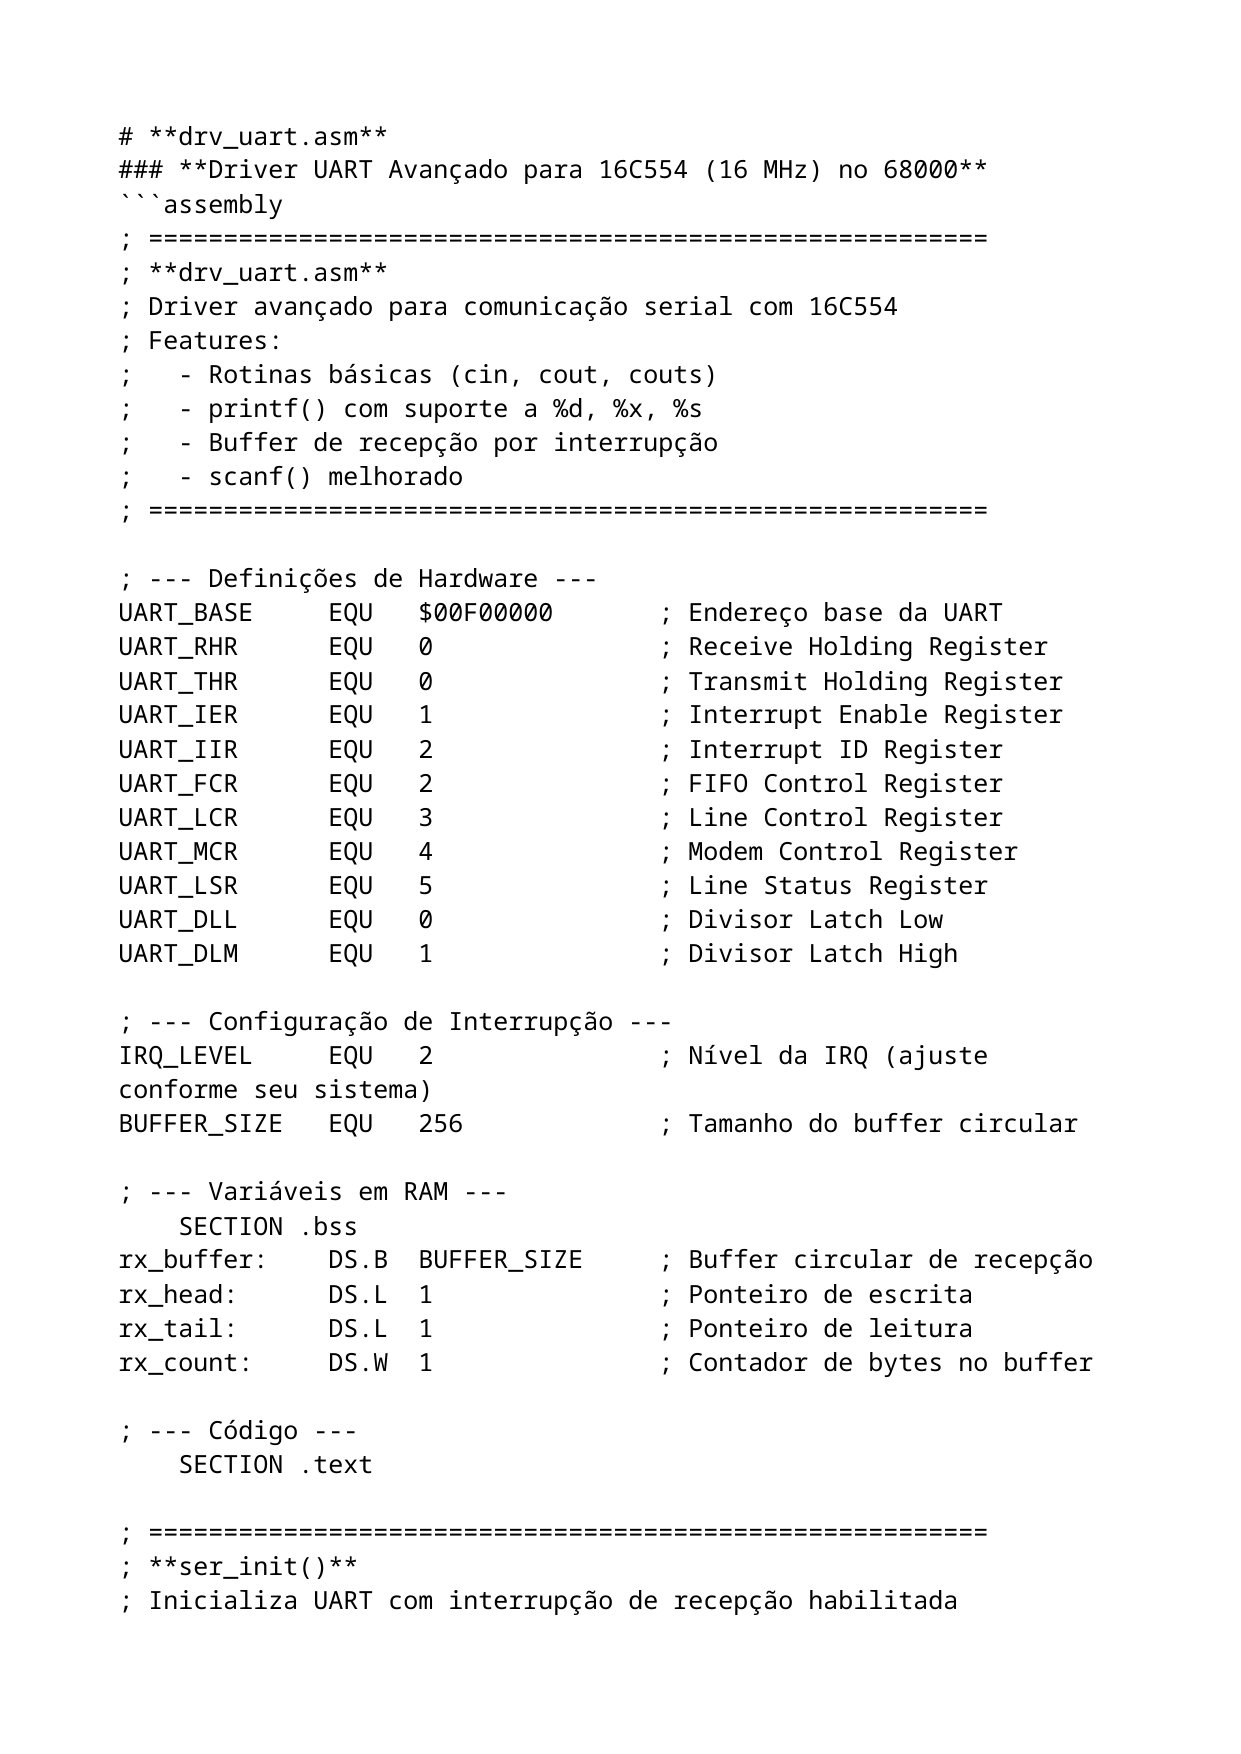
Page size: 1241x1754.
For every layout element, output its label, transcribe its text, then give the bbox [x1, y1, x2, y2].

text UART_DLM EQU 1 ; Divisor Latch High [118, 936, 1122, 970]
text SECTION .text [118, 1447, 1122, 1481]
text rx_head: DS.L 1 ; Ponteiro de escrita [118, 1276, 1122, 1310]
text UART_BASE EQU $00F00000 ; Endereço base da UART [118, 595, 1122, 629]
text UART_THR EQU 0 ; Transmit Holding Register [118, 663, 1122, 697]
text rx_tail: DS.L 1 ; Ponteiro de leitura [118, 1310, 1122, 1344]
text ; - scanf() melhorado [118, 459, 1122, 493]
text ### **Driver UART Avançado para 16C554 (16 MHz) no 68000** [118, 152, 1122, 186]
text ; **ser_init()** [118, 1549, 1122, 1583]
text ; --- Variáveis em RAM --- [118, 1174, 1122, 1208]
text ; --- Definições de Hardware --- [118, 561, 1122, 595]
text ; ======================================================== [118, 220, 1122, 254]
text ; ======================================================== [118, 493, 1122, 527]
text # **drv_uart.asm** [118, 118, 1122, 152]
text rx_count: DS.W 1 ; Contador de bytes no buffer [118, 1344, 1122, 1378]
text ; - Buffer de recepção por interrupção [118, 425, 1122, 459]
text ; Features: [118, 322, 1122, 357]
text BUFFER_SIZE EQU 256 ; Tamanho do buffer circular [118, 1106, 1122, 1140]
text ; --- Configuração de Interrupção --- [118, 1004, 1122, 1038]
text UART_LCR EQU 3 ; Line Control Register [118, 799, 1122, 833]
text UART_RHR EQU 0 ; Receive Holding Register [118, 629, 1122, 663]
text UART_LSR EQU 5 ; Line Status Register [118, 867, 1122, 902]
text IRQ_LEVEL EQU 2 ; Nível da IRQ (ajuste conforme seu sistema) [118, 1038, 1122, 1106]
text ; **drv_uart.asm** [118, 254, 1122, 288]
text ; Driver avançado para comunicação serial com 16C554 [118, 288, 1122, 322]
text rx_buffer: DS.B BUFFER_SIZE ; Buffer circular de recepção [118, 1242, 1122, 1276]
text UART_IIR EQU 2 ; Interrupt ID Register [118, 731, 1122, 765]
text UART_IER EQU 1 ; Interrupt Enable Register [118, 697, 1122, 731]
text ; --- Código --- [118, 1412, 1122, 1447]
text ; Inicializa UART com interrupção de recepção habilitada [118, 1583, 1122, 1617]
text SECTION .bss [118, 1208, 1122, 1242]
text UART_FCR EQU 2 ; FIFO Control Register [118, 765, 1122, 799]
text ```assembly [118, 186, 1122, 220]
text UART_DLL EQU 0 ; Divisor Latch Low [118, 902, 1122, 936]
text UART_MCR EQU 4 ; Modem Control Register [118, 833, 1122, 867]
text ; - Rotinas básicas (cin, cout, couts) [118, 357, 1122, 391]
text ; - printf() com suporte a %d, %x, %s [118, 391, 1122, 425]
text ; ======================================================== [118, 1515, 1122, 1549]
